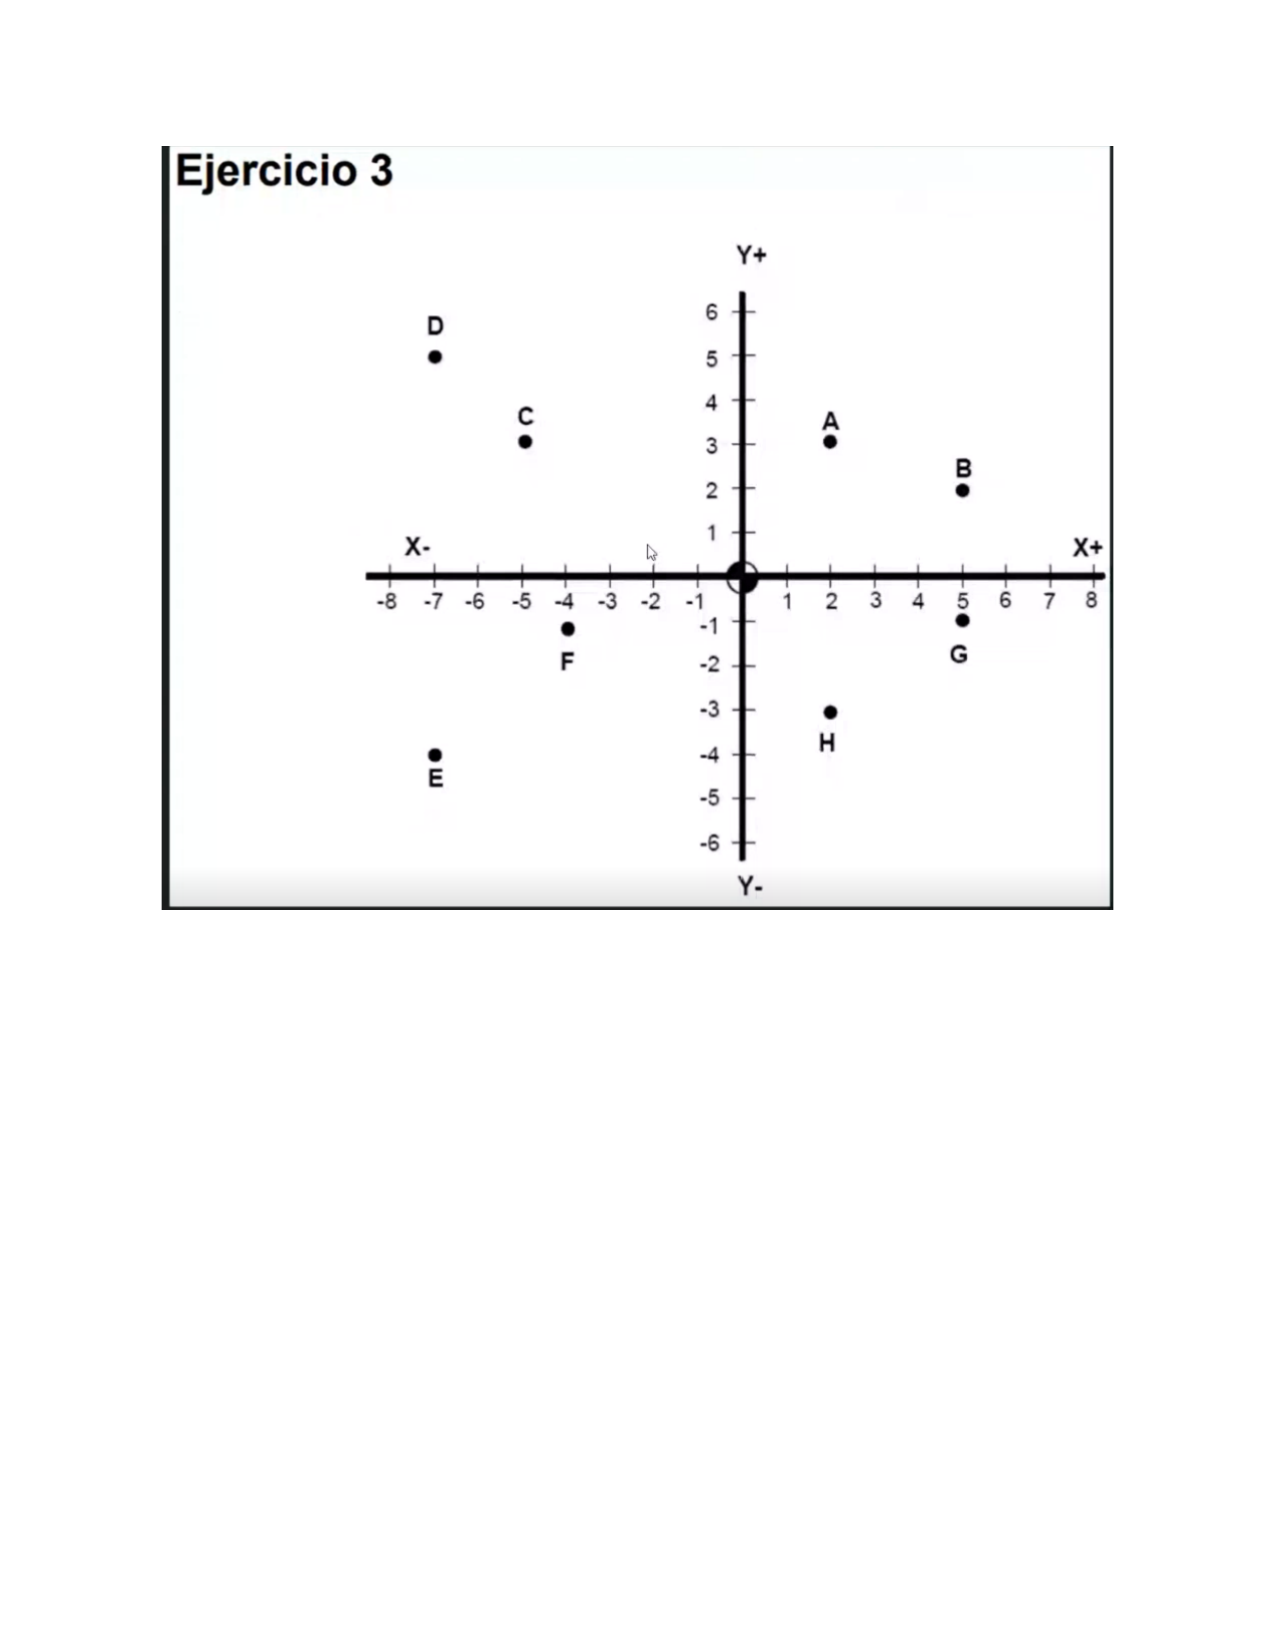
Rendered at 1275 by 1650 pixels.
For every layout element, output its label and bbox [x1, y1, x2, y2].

picture [161, 146, 1114, 910]
